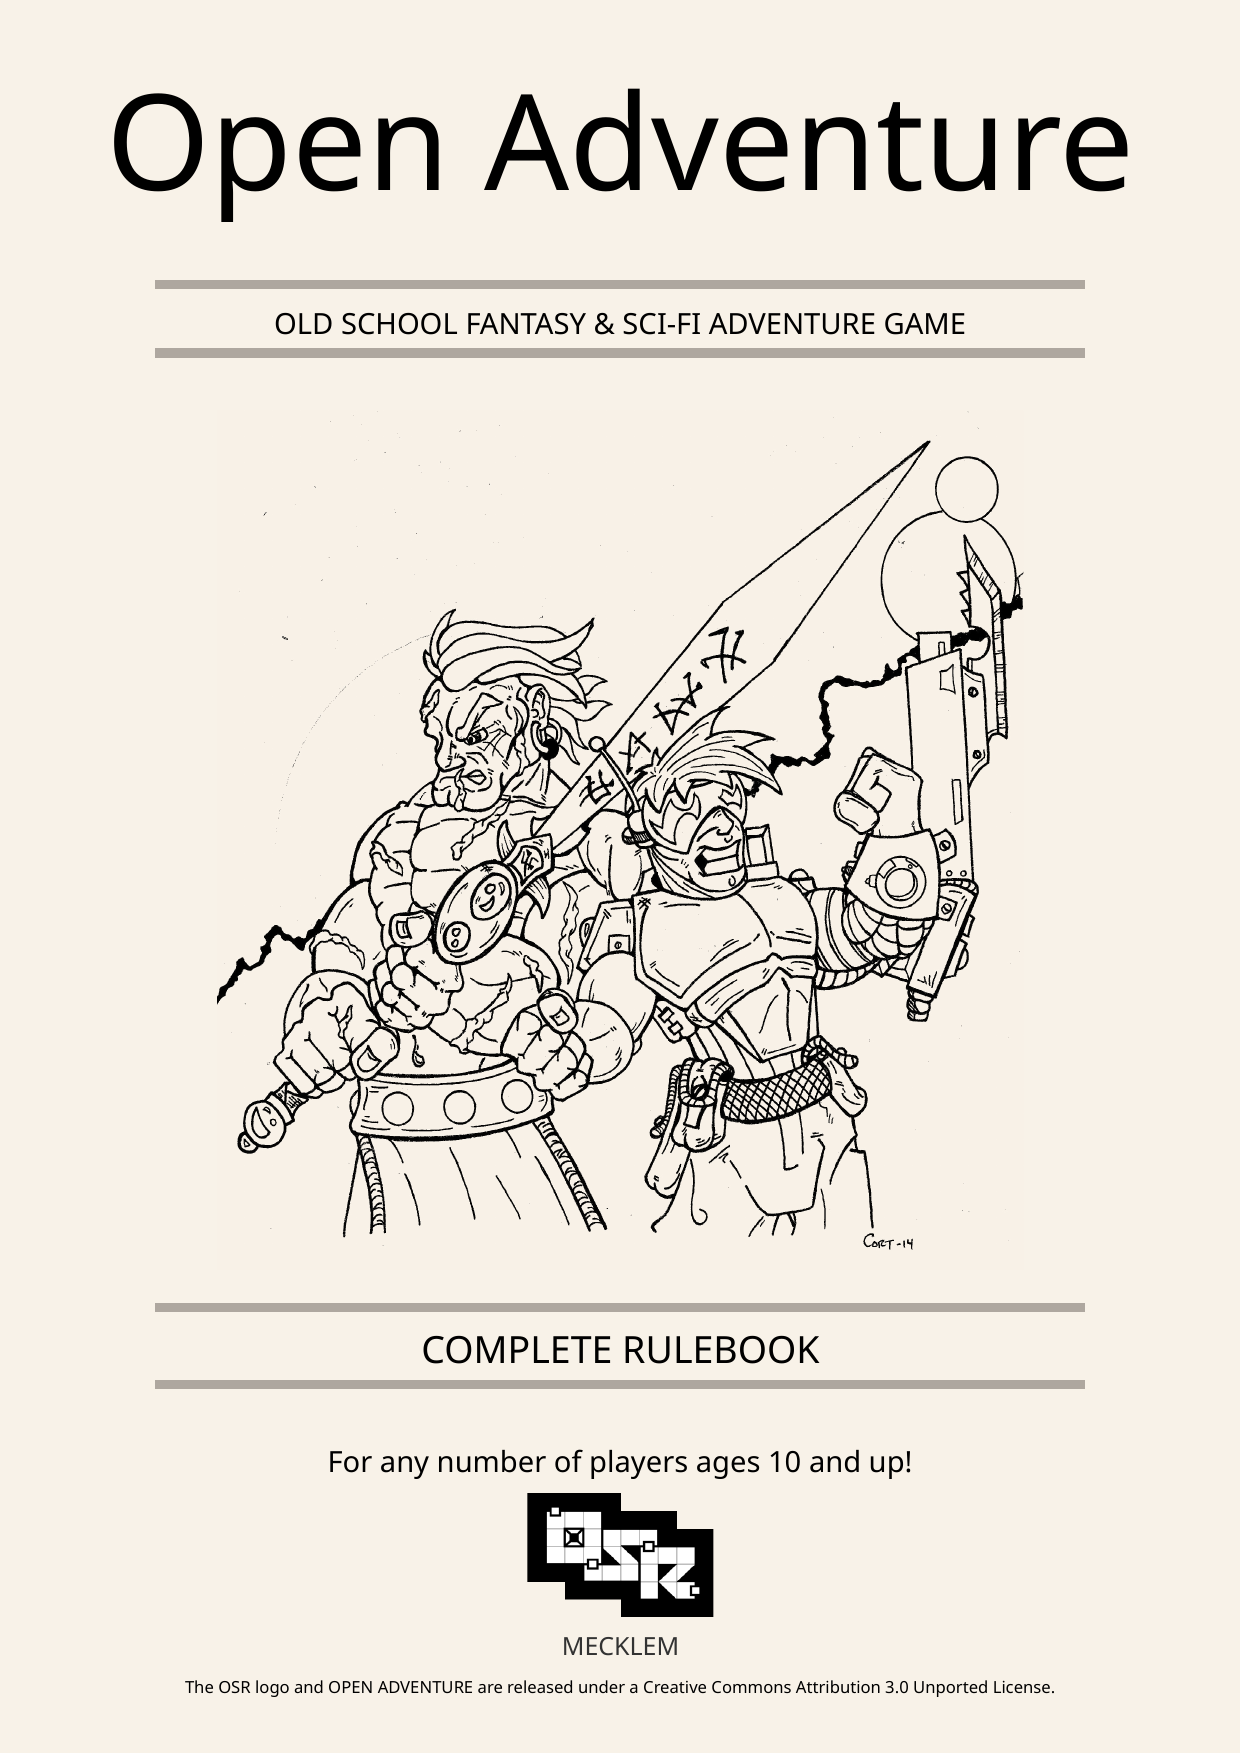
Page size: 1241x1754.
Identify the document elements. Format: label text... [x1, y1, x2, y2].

text The OSR logo and OPEN ADVENTURE are released under a Creative Commons Attribution 3.0 Unported License. [0, 1675, 1241, 1698]
table_header OLD SCHOOL FANTASY & SCI-FI ADVENTURE GAME [155, 289, 1085, 348]
picture [217, 410, 1024, 1270]
title Open Adventure [0, 25, 1241, 229]
table_header COMPLETE RULEBOOK [155, 1312, 1085, 1380]
text MECKLEM [0, 1629, 1241, 1663]
picture [527, 1493, 714, 1617]
text For any number of players ages 10 and up! [0, 1441, 1241, 1481]
